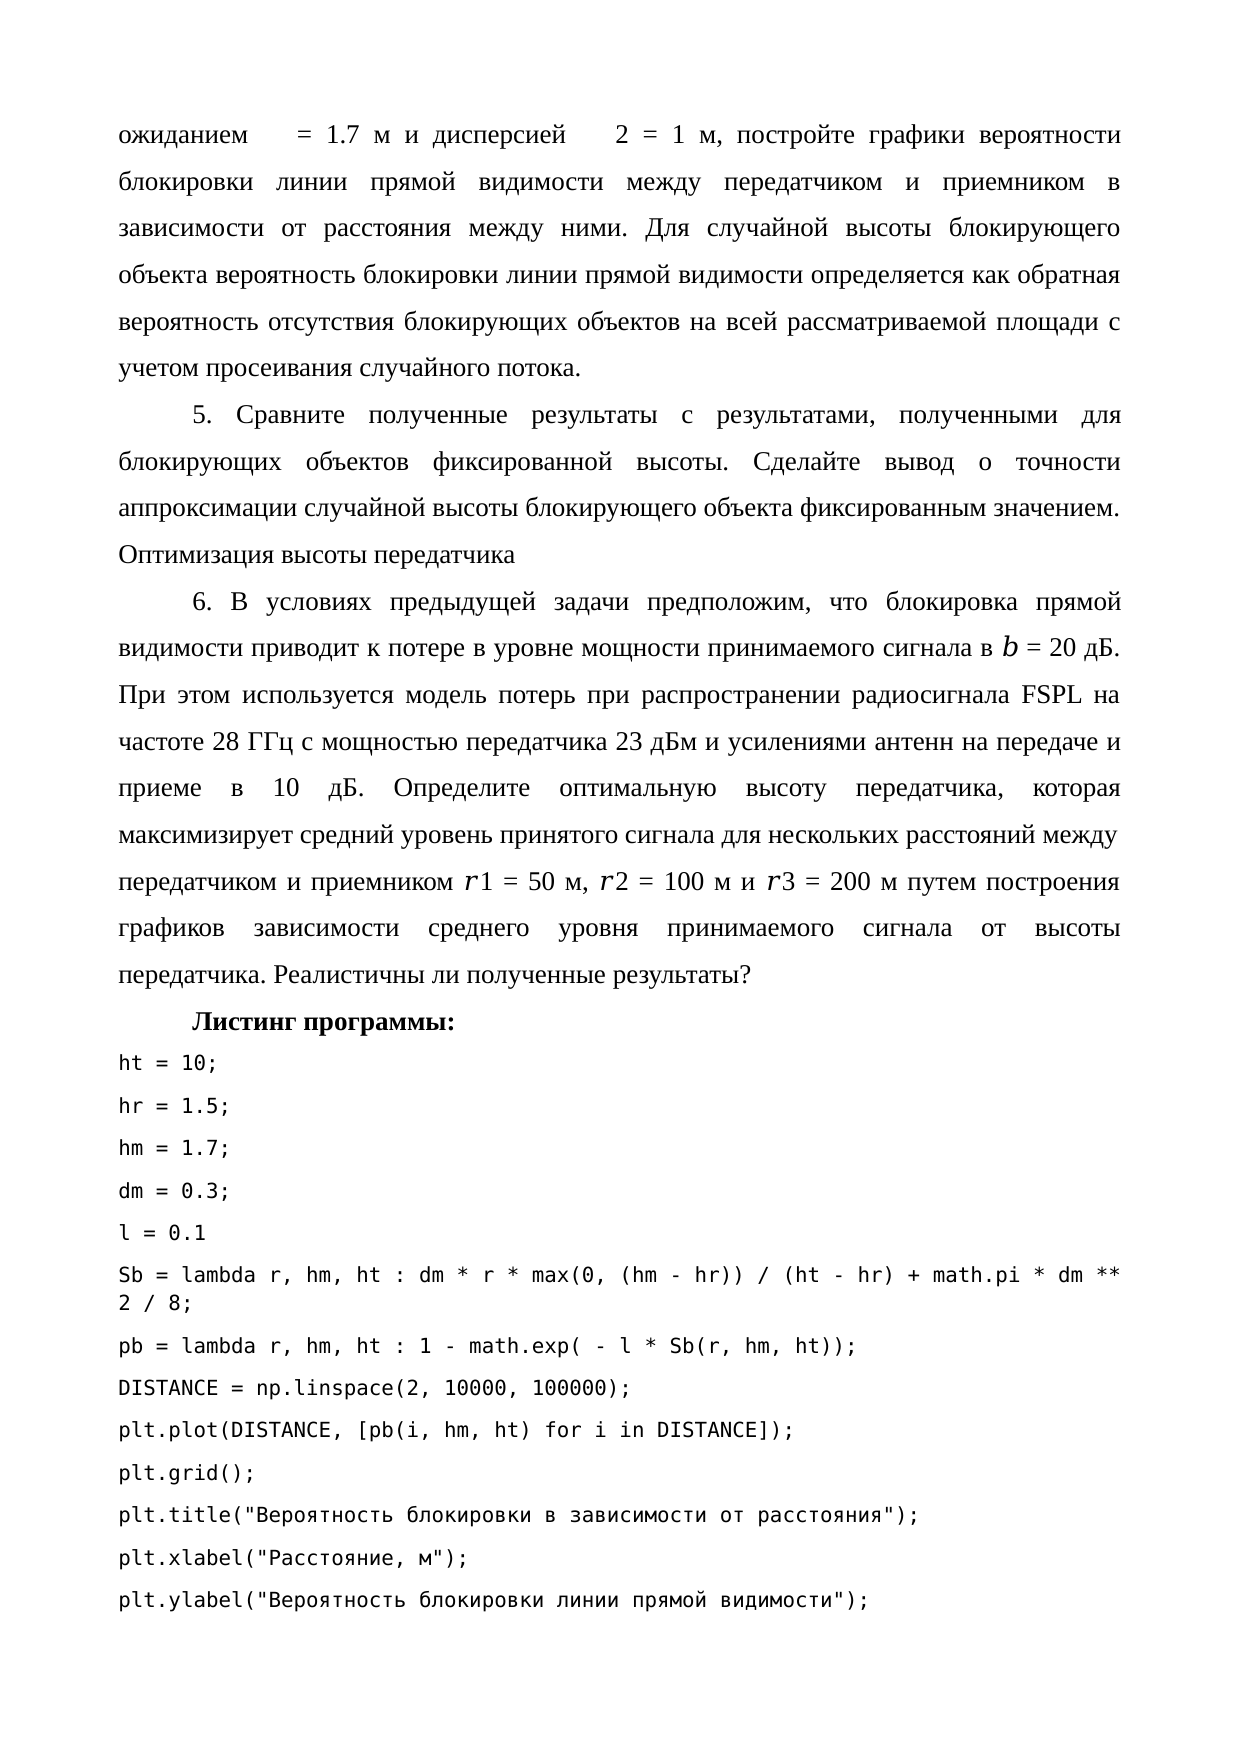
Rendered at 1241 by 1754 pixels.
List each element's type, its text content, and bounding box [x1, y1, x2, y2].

text plt.grid(); [118, 1461, 1122, 1485]
text dm = 0.3; [118, 1179, 1122, 1203]
text ht = 10; [118, 1051, 1122, 1076]
text ожиданием 𝜇 = 1.7 м и дисперсией 𝜎 2 = 1 м, постройте графики вероятности блокировки линии прямой видимости между передатчиком и приемником в зависимости от расстояния между ними. Для случайной высоты блокирующего объекта вероятность блокировки линии прямой видимости определяется как обратная вероятность отсутствия блокирующих объектов на всей рассматриваемой площади с учетом просеивания случайного потока. [118, 118, 1122, 383]
text pb = lambda r, hm, ht : 1 - math.exp( - l * Sb(r, hm, ht)); [118, 1334, 1122, 1358]
text plt.xlabel("Расстояние, м"); [118, 1546, 1122, 1570]
text l = 0.1 [118, 1221, 1122, 1245]
text hr = 1.5; [118, 1094, 1122, 1118]
text передатчиком и приемником 𝑟1 = 50 м, 𝑟2 = 100 м и 𝑟3 = 200 м путем построения графиков зависимости среднего уровня принимаемого сигнала от высоты передатчика. Реалистичны ли полученные результаты? [118, 865, 1122, 989]
text plt.plot(DISTANCE, [pb(i, hm, ht) for i in DISTANCE]); [118, 1418, 1122, 1443]
text 5. Сравните полученные результаты с результатами, полученными для блокирующих объектов фиксированной высоты. Сделайте вывод о точности аппроксимации случайной высоты блокирующего объекта фиксированным значением. [118, 398, 1122, 523]
text 6. В условиях предыдущей задачи предположим, что блокировка прямой видимости приводит к потере в уровне мощности принимаемого сигнала в 𝑏 = 20 дБ. При этом используется модель потерь при распространении радиосигнала FSPL на частоте 28 ГГц с мощностью передатчика 23 дБм и усилениями антенн на передаче и приеме в 10 дБ. Определите оптимальную высоту передатчика, которая максимизирует средний уровень принятого сигнала для нескольких расстояний между [118, 585, 1122, 849]
text plt.title("Вероятность блокировки в зависимости от расстояния"); [118, 1503, 1122, 1527]
text DISTANCE = np.linspace(2, 10000, 100000); [118, 1376, 1122, 1400]
text Листинг программы: [118, 1005, 1122, 1036]
text hm = 1.7; [118, 1136, 1122, 1161]
text Sb = lambda r, hm, ht : dm * r * max(0, (hm - hr)) / (ht - hr) + math.pi * dm ** 2 / 8; [118, 1263, 1122, 1316]
text Оптимизация высоты передатчика [118, 538, 1122, 569]
text plt.ylabel("Вероятность блокировки линии прямой видимости"); [118, 1588, 1122, 1612]
